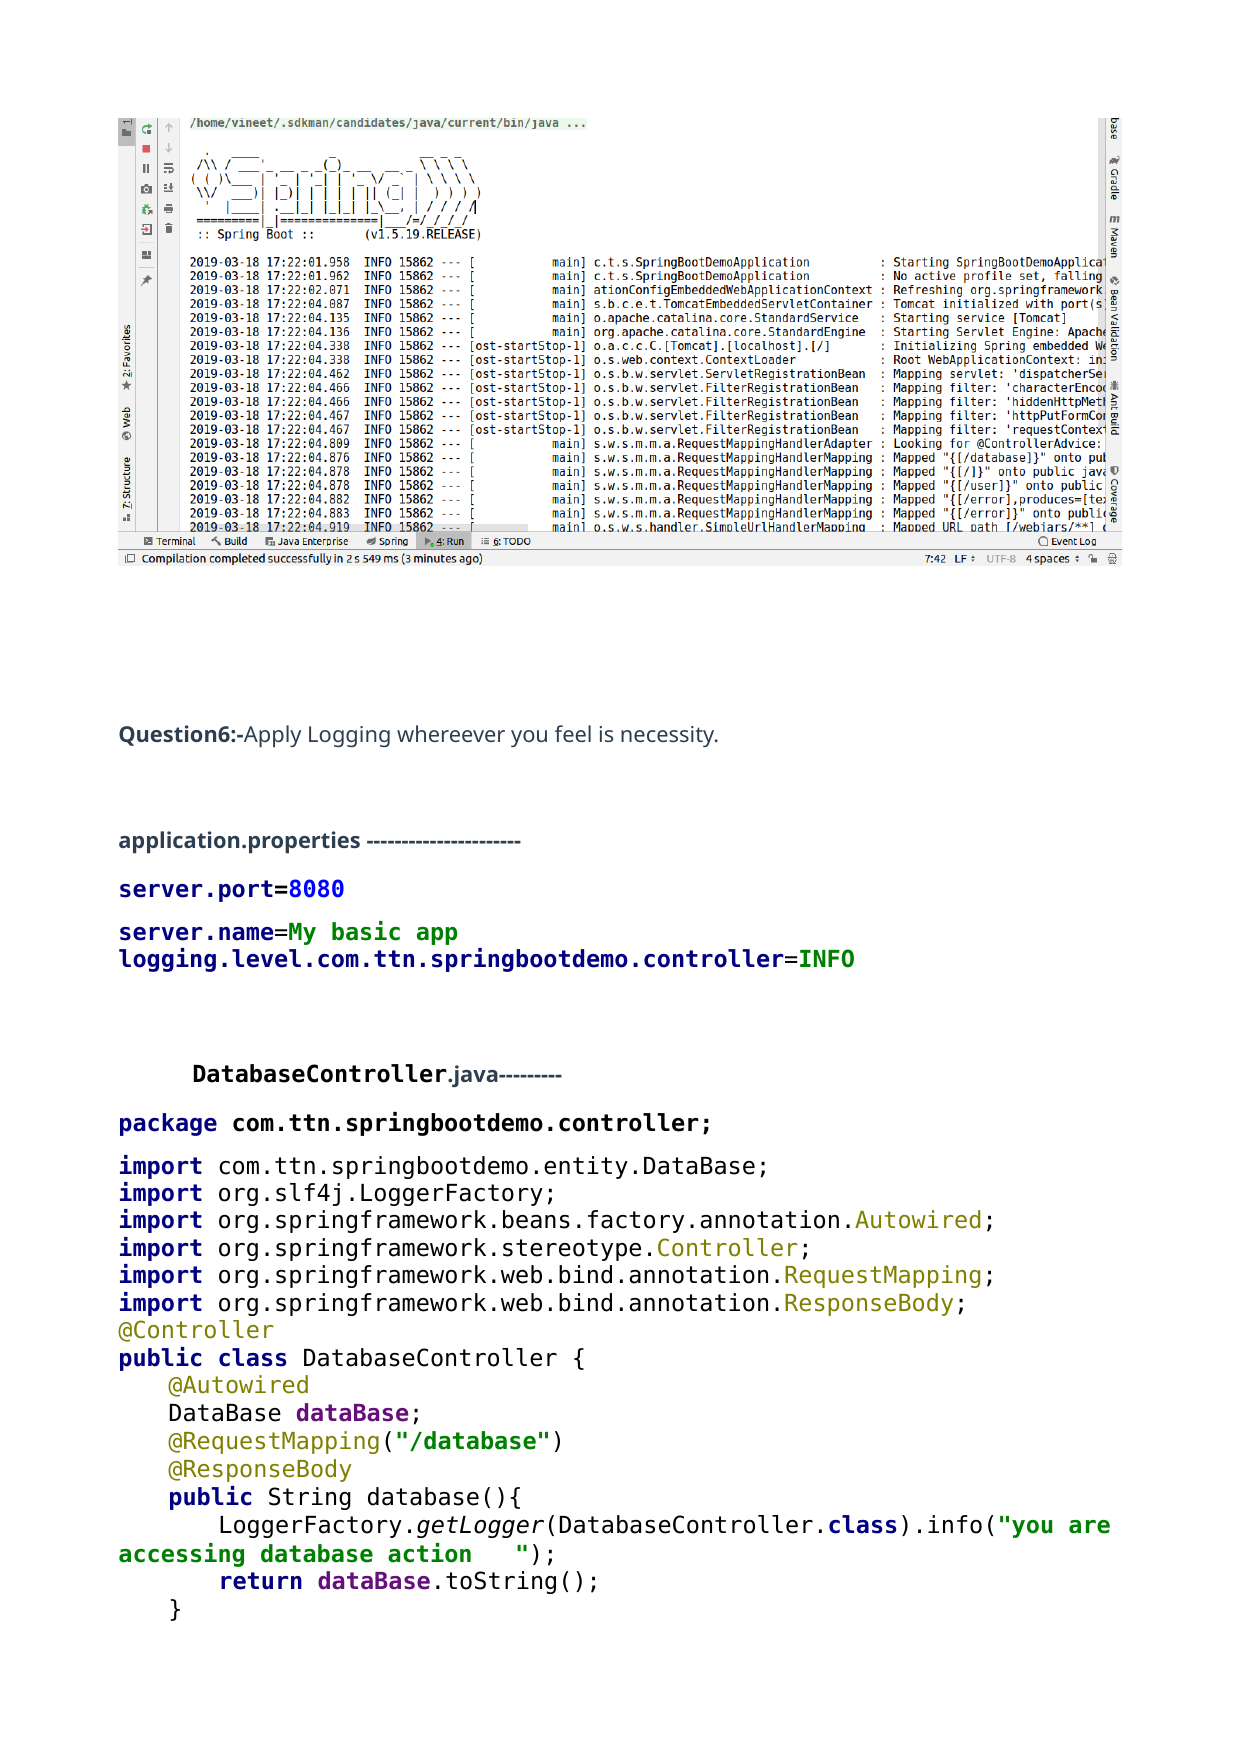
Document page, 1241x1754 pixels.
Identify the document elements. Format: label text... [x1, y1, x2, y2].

text } [118, 1596, 1122, 1624]
text DatabaseController.java--------- [118, 1059, 1122, 1089]
text public class DatabaseController { [118, 1344, 1122, 1371]
text logging.level.com.ttn.springbootdemo.controller=INFO [118, 946, 1122, 973]
text package com.ttn.springbootdemo.controller; [118, 1109, 1122, 1137]
text import com.ttn.springbootdemo.entity.DataBase; [118, 1152, 1122, 1180]
text @RequestMapping("/database") [118, 1428, 1122, 1456]
text server.port=8080 [118, 875, 1122, 903]
text application.properties ---------------------- [118, 826, 1122, 855]
picture [118, 118, 1123, 566]
text import org.springframework.web.bind.annotation.ResponseBody; [118, 1289, 1122, 1317]
text @Controller [118, 1317, 1122, 1344]
text import org.springframework.stereotype.Controller; [118, 1234, 1122, 1262]
text @ResponseBody [118, 1456, 1122, 1484]
text LoggerFactory.getLogger(DatabaseController.class).info("you are accessing database action "); [118, 1512, 1122, 1568]
text Question6:-Apply Logging whereever you feel is necessity. [118, 719, 1122, 749]
text public String database(){ [118, 1484, 1122, 1512]
text return dataBase.toString(); [118, 1568, 1122, 1596]
text DataBase dataBase; [118, 1399, 1122, 1428]
text import org.slf4j.LoggerFactory; [118, 1180, 1122, 1207]
text import org.springframework.beans.factory.annotation.Autowired; [118, 1207, 1122, 1234]
text server.name=My basic app [118, 918, 1122, 946]
text @Autowired [118, 1371, 1122, 1399]
text import org.springframework.web.bind.annotation.RequestMapping; [118, 1262, 1122, 1289]
